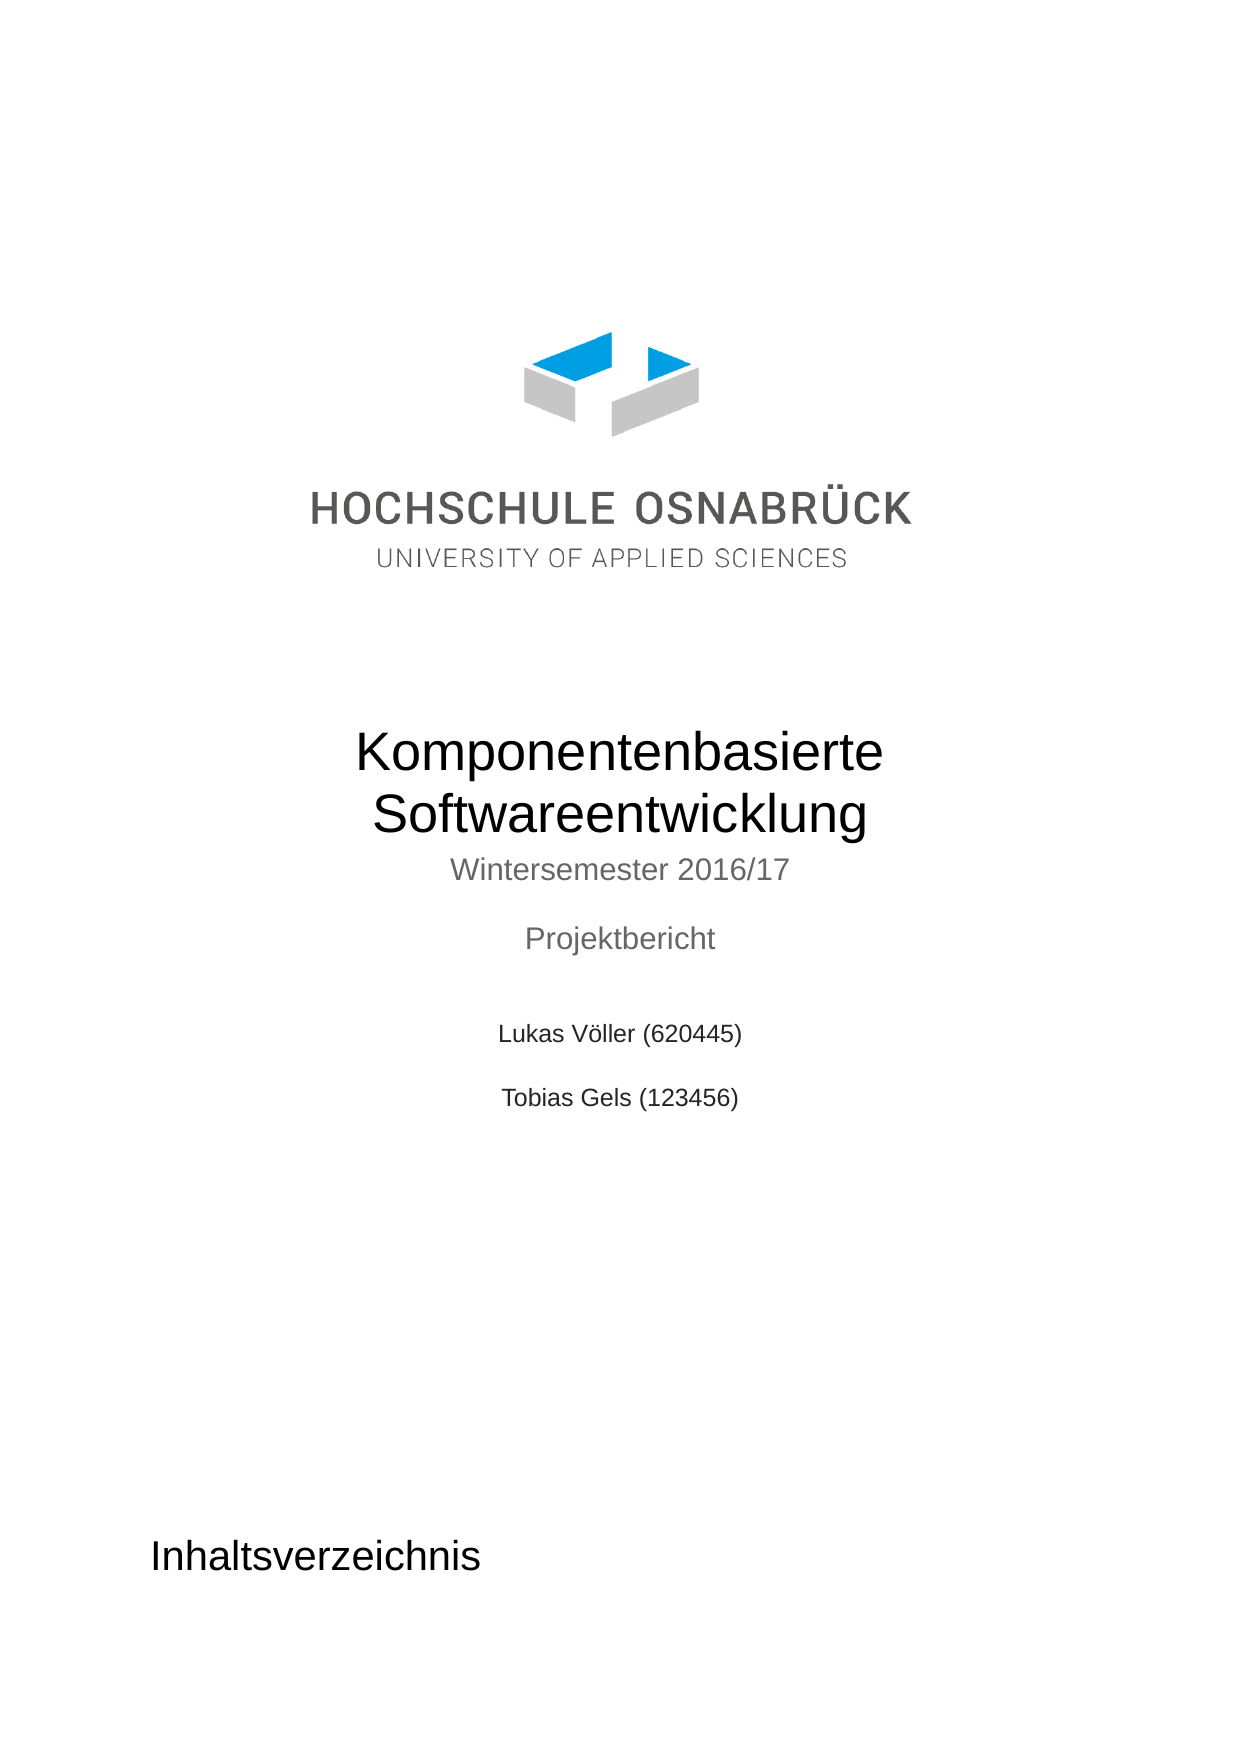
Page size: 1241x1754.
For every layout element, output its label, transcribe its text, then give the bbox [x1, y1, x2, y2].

subtitle Wintersemester 2016/17 [150, 851, 1090, 887]
picture [150, 175, 1091, 690]
subtitle Inhaltsverzeichnis [150, 1531, 1090, 1579]
text Tobias Gels (123456) [150, 1083, 1090, 1111]
subtitle Projektbericht [150, 920, 1090, 956]
text Lukas Völler (620445) [150, 1019, 1090, 1048]
title Komponentenbasierte Softwareentwicklung [150, 720, 1090, 844]
